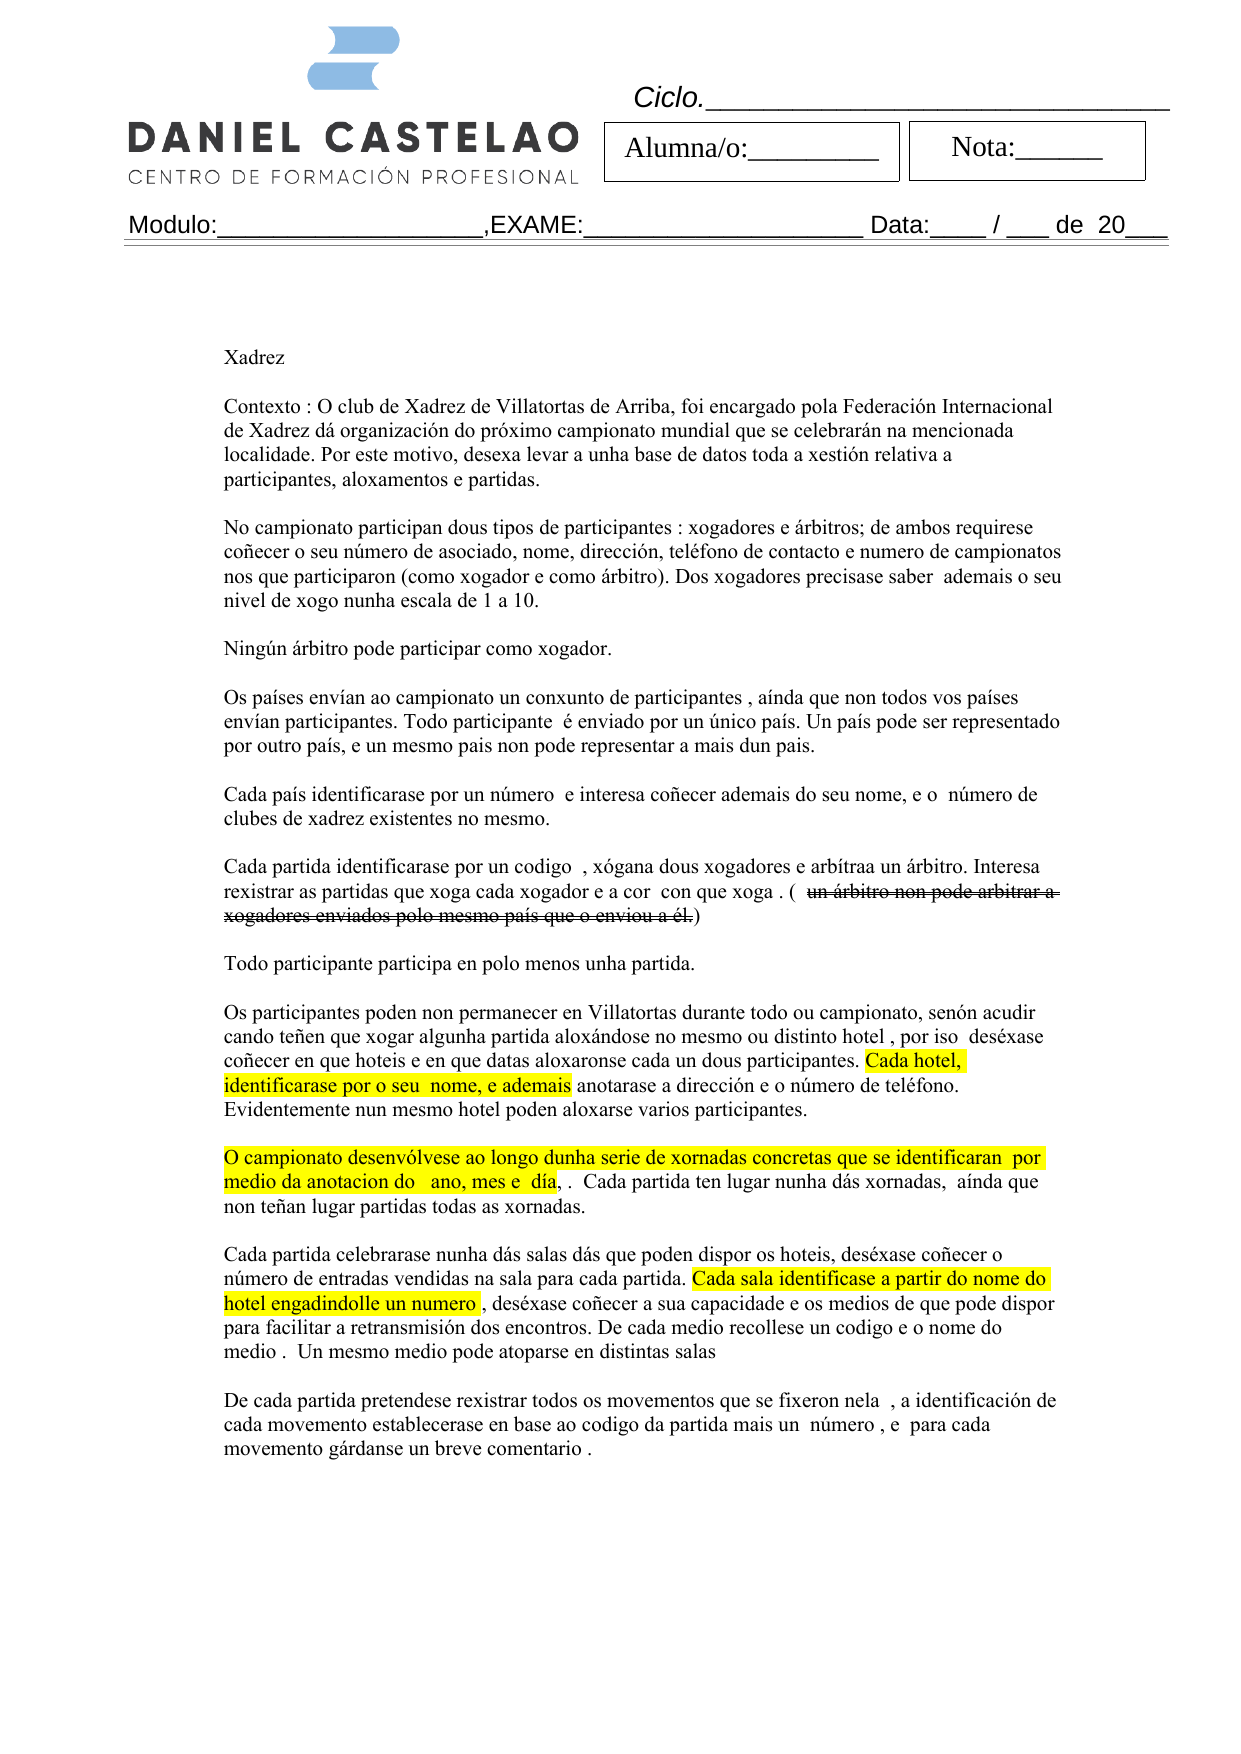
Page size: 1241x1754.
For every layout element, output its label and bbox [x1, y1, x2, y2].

picture [128, 26, 579, 184]
